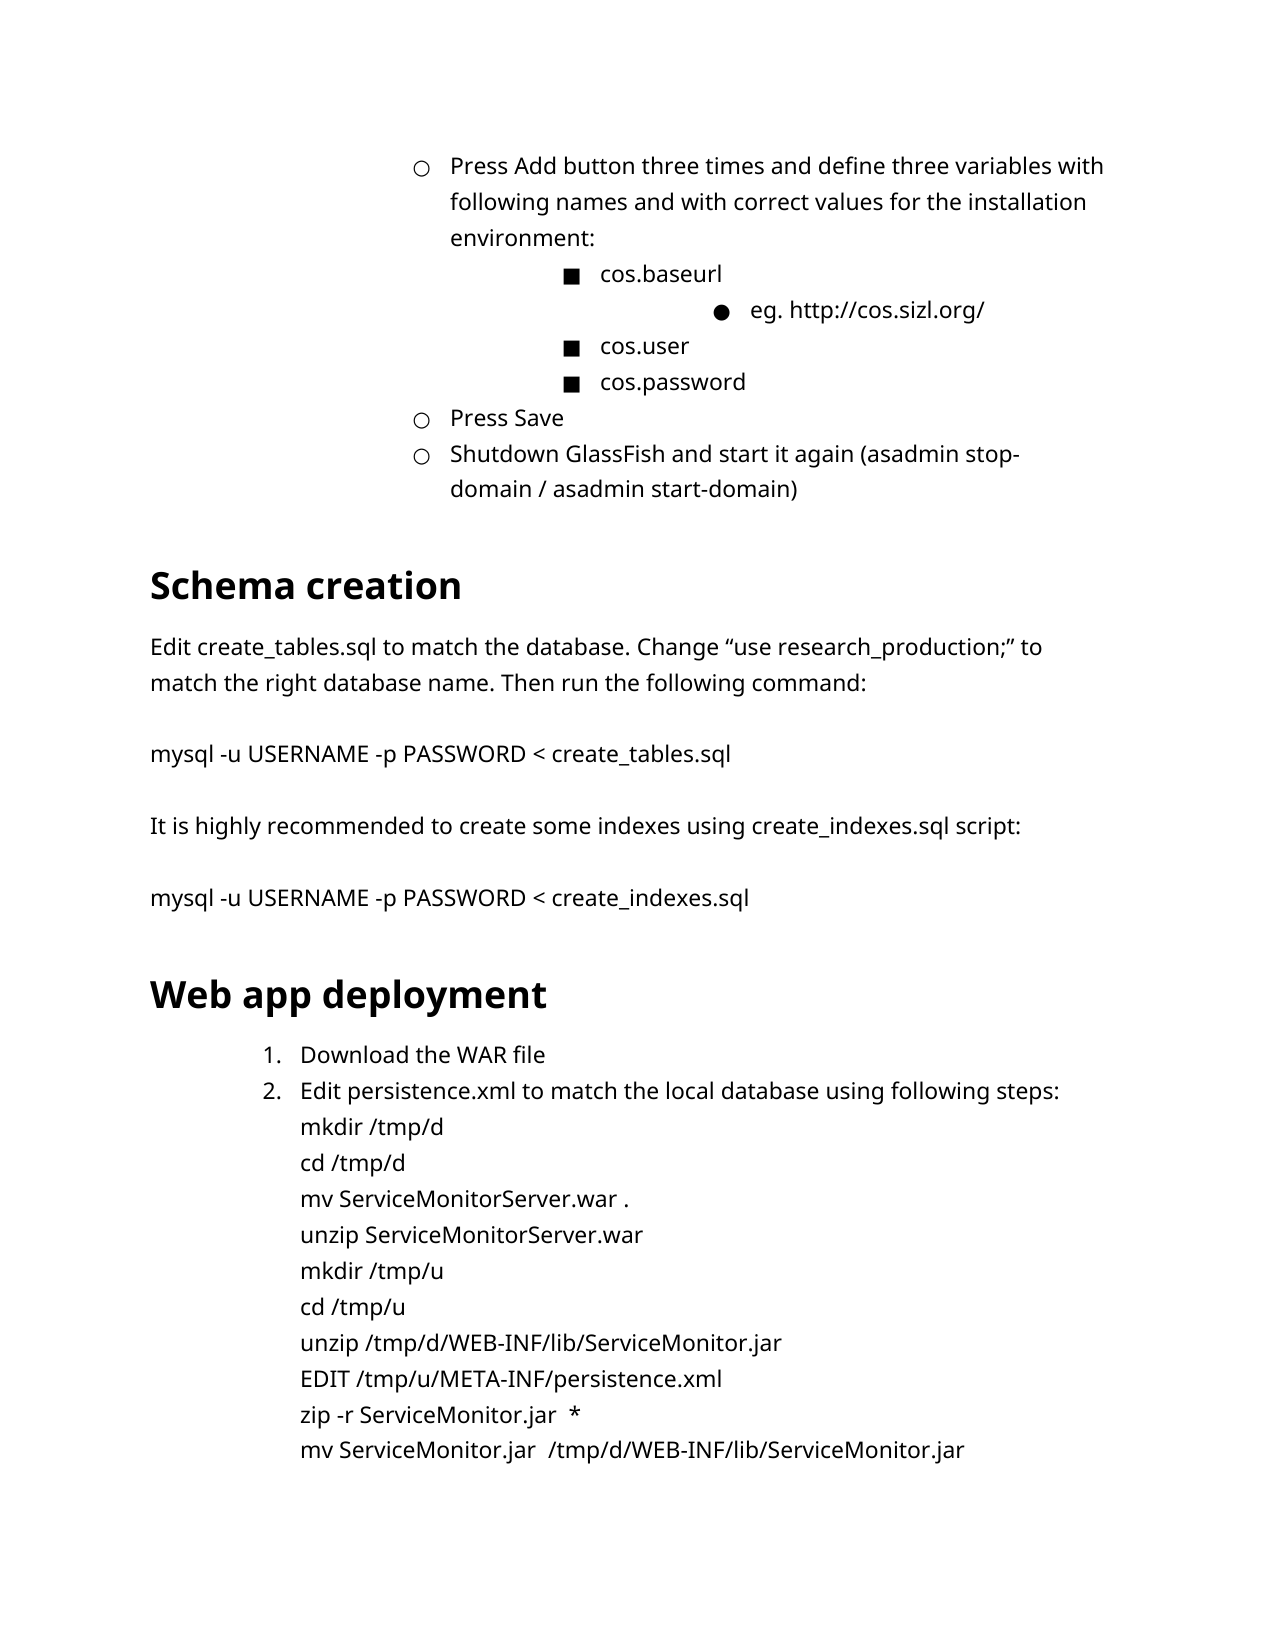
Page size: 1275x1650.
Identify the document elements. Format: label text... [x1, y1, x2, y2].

list cos.password [375, 366, 1112, 397]
text unzip ServiceMonitorServer.war [300, 1219, 1112, 1250]
text Edit create_tables.sql to match the database. Change “use research_production;” to match the right database name. Then run the following command: [150, 631, 1112, 698]
list Download the WAR file [282, 1039, 1112, 1070]
text Web app deployment [150, 968, 1112, 1019]
text mysql -u USERNAME -p PASSWORD < create_tables.sql [150, 738, 1112, 769]
text zip -r ServiceMonitor.jar * [300, 1398, 1112, 1430]
list cos.user [375, 330, 1112, 361]
text cd /tmp/d [300, 1147, 1112, 1178]
text mysql -u USERNAME -p PASSWORD < create_indexes.sql [150, 882, 1112, 913]
text unzip /tmp/d/WEB-INF/lib/ServiceMonitor.jar [300, 1327, 1112, 1358]
text mv ServiceMonitorServer.war . [300, 1183, 1112, 1214]
text mkdir /tmp/u [300, 1255, 1112, 1286]
text mkdir /tmp/d [300, 1111, 1112, 1142]
list Edit persistence.xml to match the local database using following steps: [282, 1075, 1112, 1106]
list Press Save [412, 402, 1112, 433]
text Schema creation [150, 559, 1112, 610]
text mv ServiceMonitor.jar /tmp/d/WEB-INF/lib/ServiceMonitor.jar [300, 1434, 1112, 1466]
text EDIT /tmp/u/META-INF/persistence.xml [300, 1363, 1112, 1394]
list eg. http://cos.sizl.org/ [712, 294, 1112, 325]
text It is highly recommended to create some indexes using create_indexes.sql script: [150, 810, 1112, 841]
list cos.baseurl [375, 258, 1112, 289]
list Press Add button three times and define three variables with following names and with correct values for the installation environment: [412, 150, 1112, 253]
list Shutdown GlassFish and start it again (asadmin stop-domain / asadmin start-domain) [412, 437, 1112, 505]
text cd /tmp/u [300, 1291, 1112, 1322]
